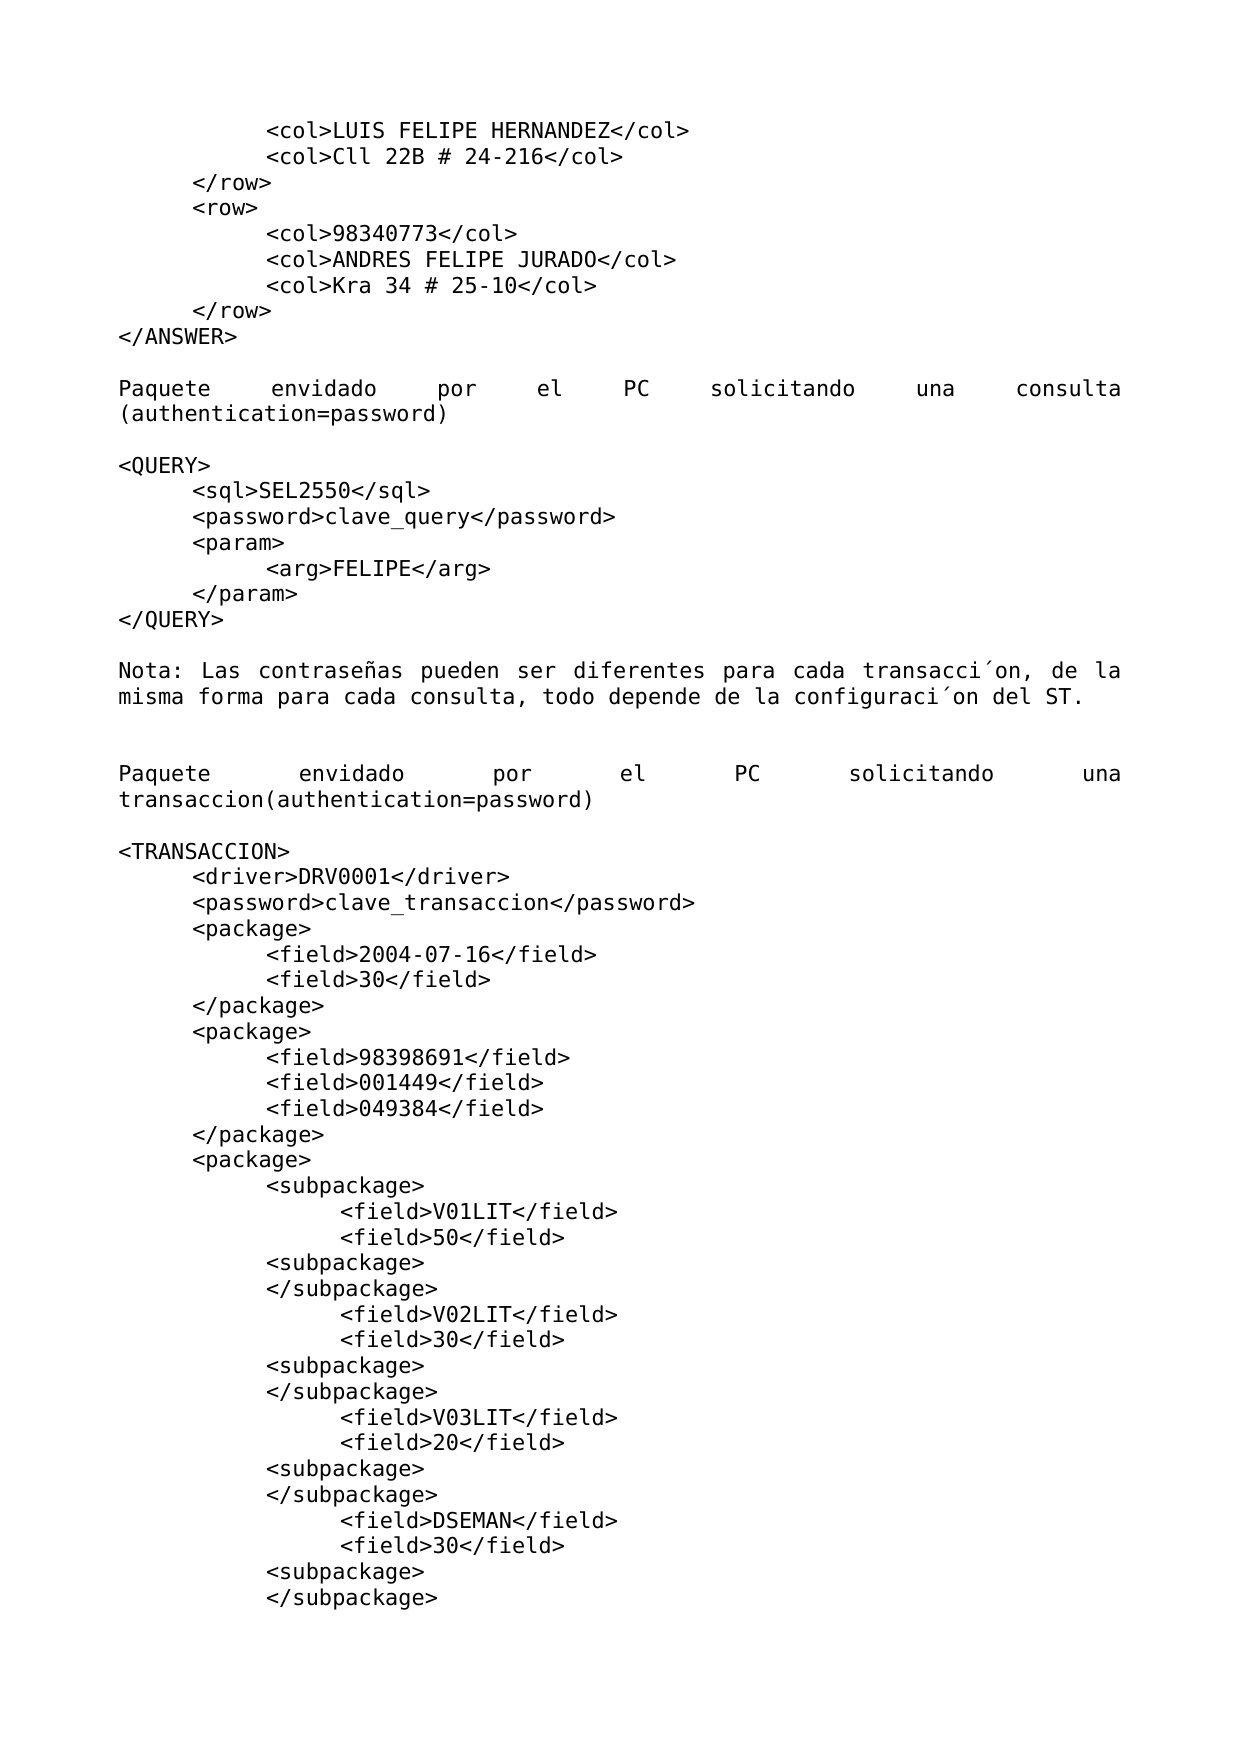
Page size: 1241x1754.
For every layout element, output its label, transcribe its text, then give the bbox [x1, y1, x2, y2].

text </subpackage> [44, 1482, 1122, 1507]
text <driver>DRV0001</driver> [44, 864, 1122, 890]
text <col>Cll 22B # 24-216</col> [118, 144, 1122, 169]
text <password>clave_query</password> [118, 504, 1122, 530]
text <field>30</field> [44, 1327, 1122, 1353]
text </package> [44, 1122, 1122, 1147]
text <field>049384</field> [44, 1096, 1122, 1122]
text <param> [118, 530, 1122, 556]
text </QUERY> [118, 607, 1122, 633]
text <password>clave_transaccion</password> [44, 890, 1122, 916]
text </ANSWER> [118, 324, 1122, 350]
text <col>LUIS FELIPE HERNANDEZ</col> [118, 118, 1122, 144]
text <QUERY> [118, 453, 1122, 478]
text <field>50</field> [44, 1224, 1122, 1250]
text <field>20</field> [44, 1430, 1122, 1456]
text <field>V03LIT</field> [44, 1404, 1122, 1430]
text <field>V01LIT</field> [44, 1199, 1122, 1224]
text Paquete envidado por el PC solicitando una transaccion(authentication=password) [118, 761, 1122, 813]
text </subpackage> [44, 1276, 1122, 1302]
text </param> [118, 581, 1122, 607]
text Paquete envidado por el PC solicitando una consulta (authentication=password) [118, 375, 1122, 427]
text Nota: Las contraseñas pueden ser diferentes para cada transacci´on, de la misma forma para cada consulta, todo depende de la configuraci´on del ST. [118, 658, 1122, 710]
text </row> [118, 298, 1122, 324]
text <subpackage> [44, 1353, 1122, 1379]
text <subpackage> [44, 1456, 1122, 1482]
text <field>98398691</field> [44, 1044, 1122, 1070]
text <col>Kra 34 # 25-10</col> [118, 272, 1122, 298]
text <field>30</field> [44, 1533, 1122, 1559]
text <TRANSACCION> [118, 838, 1122, 864]
text <subpackage> [44, 1559, 1122, 1585]
text <subpackage> [44, 1250, 1122, 1276]
text <arg>FELIPE</arg> [118, 556, 1122, 581]
text <field>2004-07-16</field> [44, 941, 1122, 967]
text </subpackage> [44, 1379, 1122, 1404]
text <field>DSEMAN</field> [44, 1507, 1122, 1533]
text <col>ANDRES FELIPE JURADO</col> [118, 247, 1122, 272]
text <row> [118, 195, 1122, 221]
text <col>98340773</col> [118, 221, 1122, 247]
text <package> [44, 1019, 1122, 1044]
text <field>V02LIT</field> [44, 1302, 1122, 1327]
text <package> [44, 1147, 1122, 1173]
text <field>001449</field> [44, 1070, 1122, 1096]
text </subpackage> [44, 1585, 1122, 1610]
text </package> [44, 993, 1122, 1019]
text <field>30</field> [44, 967, 1122, 993]
text <subpackage> [44, 1173, 1122, 1199]
text <package> [44, 916, 1122, 941]
text </row> [118, 169, 1122, 195]
text <sql>SEL2550</sql> [118, 478, 1122, 504]
